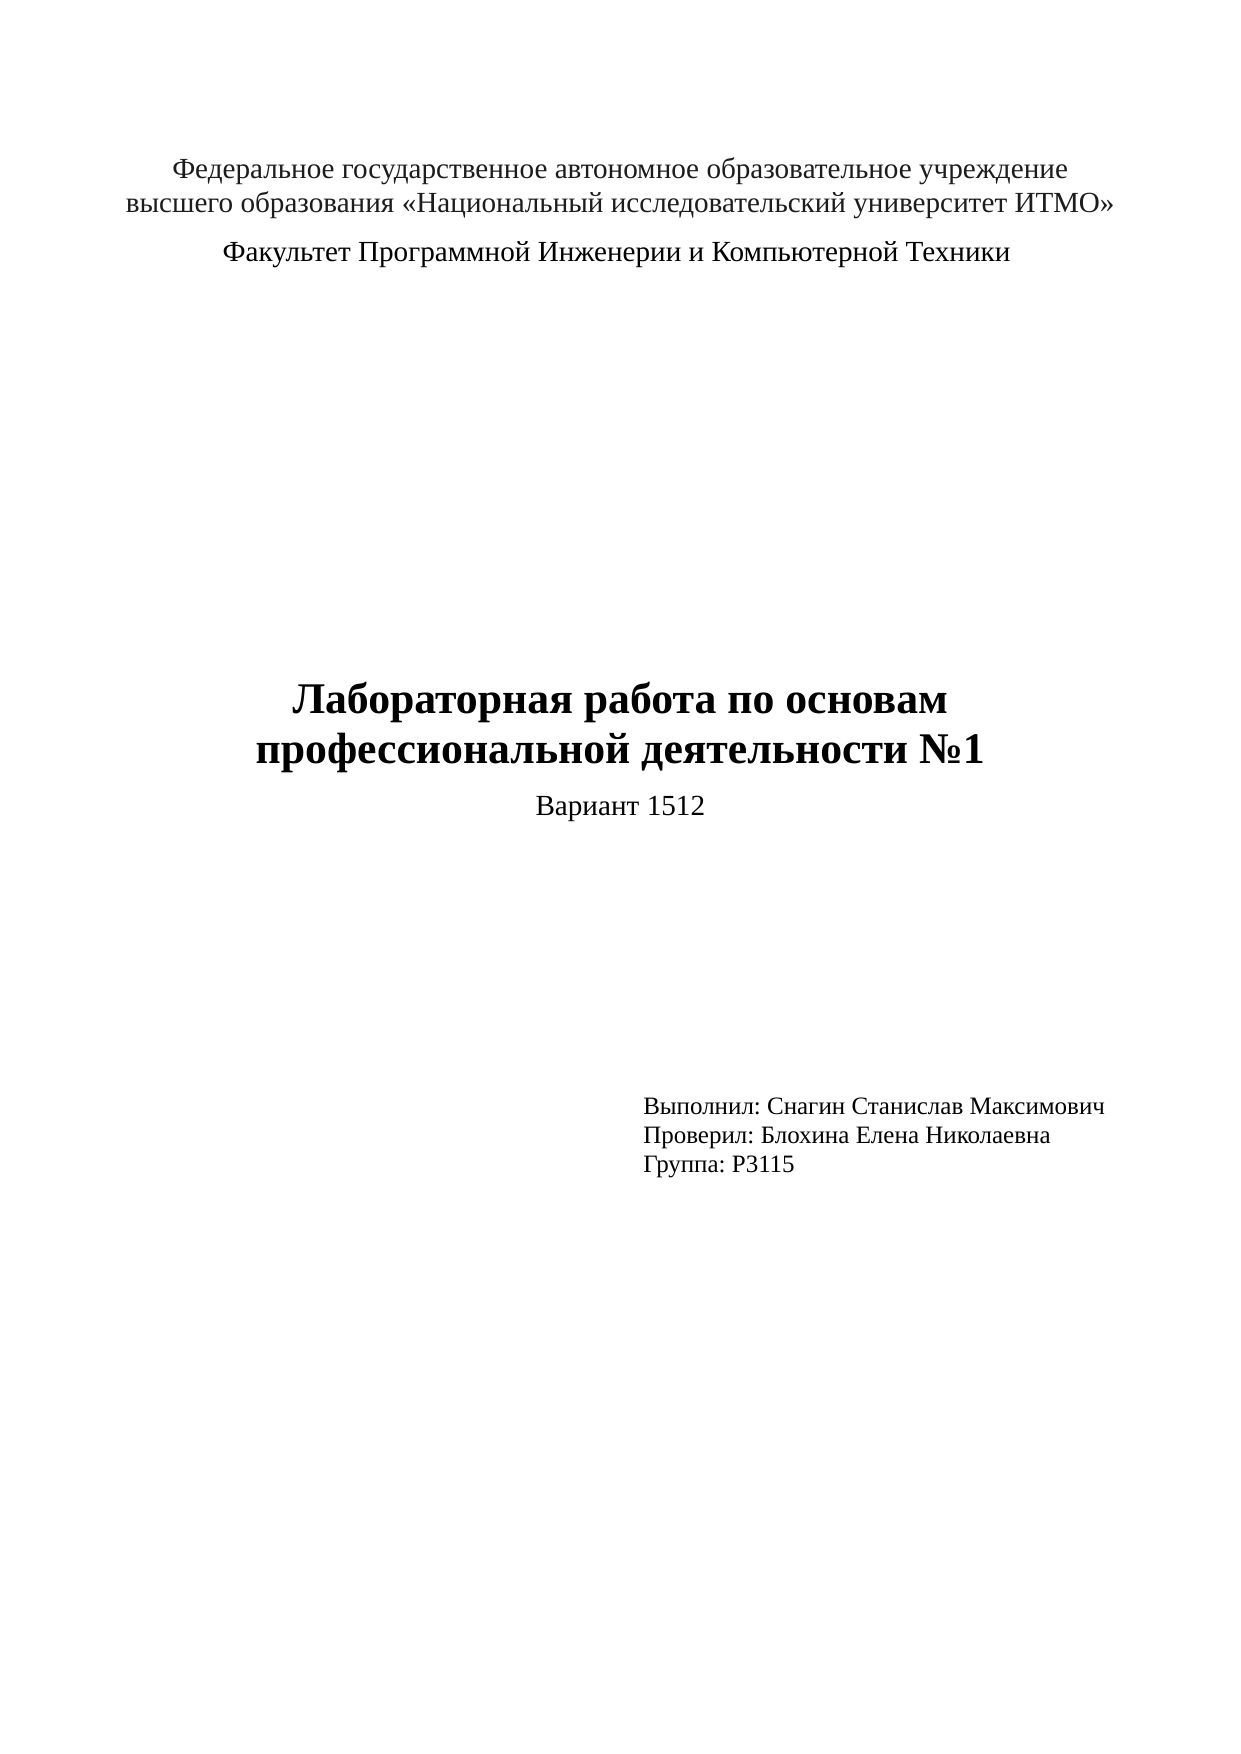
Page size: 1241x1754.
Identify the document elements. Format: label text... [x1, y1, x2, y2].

text Вариант 1512 [118, 788, 1122, 821]
text Лабораторная работа по основам профессиональной деятельности №1 [118, 672, 1122, 773]
text Выполнил: Снагин Станислав Максимович [643, 1091, 1122, 1120]
text Группа: Р3115 [643, 1149, 1122, 1178]
text Факультет Программной Инженерии и Компьютерной Техники [118, 234, 1122, 267]
text Федеральное государственное автономное образовательное учреждение высшего образования «Национальный исследовательский университет ИТМО» [118, 152, 1122, 219]
text Проверил: Блохина Елена Николаевна [643, 1120, 1122, 1149]
